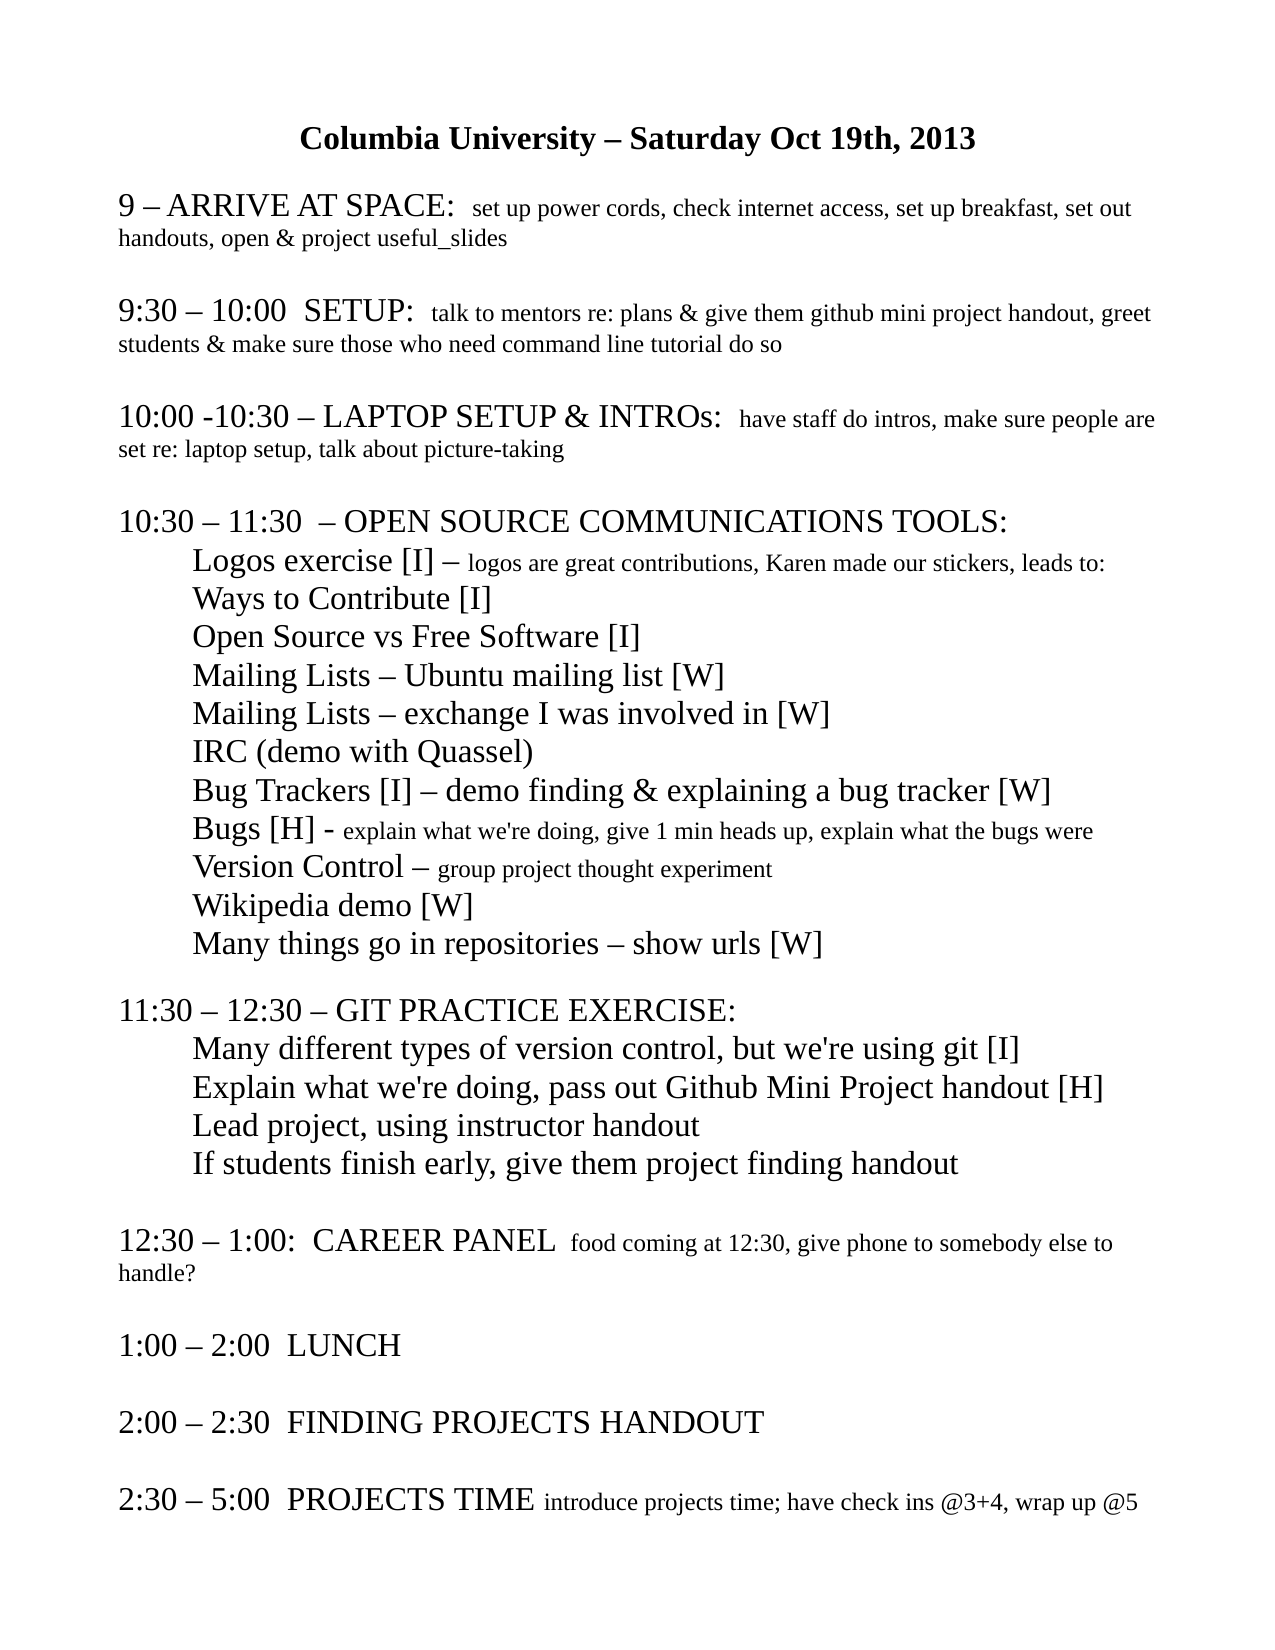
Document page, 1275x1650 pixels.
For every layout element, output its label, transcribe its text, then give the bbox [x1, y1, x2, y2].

text Wikipedia demo [W] [118, 885, 1157, 923]
text 12:30 – 1:00: CAREER PANEL food coming at 12:30, give phone to somebody else to handle? [118, 1220, 1157, 1287]
text 2:30 – 5:00 PROJECTS TIME introduce projects time; have check ins @3+4, wrap up @5 [118, 1479, 1157, 1517]
text 2:00 – 2:30 FINDING PROJECTS HANDOUT [118, 1402, 1157, 1441]
text Many things go in repositories – show urls [W] [118, 923, 1157, 961]
text Mailing Lists – Ubuntu mailing list [W] [118, 655, 1157, 693]
text Bugs [H] - explain what we're doing, give 1 min heads up, explain what the bugs were [118, 808, 1157, 846]
text Open Source vs Free Software [I] [118, 616, 1157, 655]
text If students finish early, give them project finding handout [118, 1143, 1157, 1182]
text 10:30 – 11:30 – OPEN SOURCE COMMUNICATIONS TOOLS: [118, 501, 1157, 540]
text Bug Trackers [I] – demo finding & explaining a bug tracker [W] [118, 770, 1157, 808]
text Ways to Contribute [I] [118, 578, 1157, 616]
text Many different types of version control, but we're using git [I] [118, 1028, 1157, 1067]
text Version Control – group project thought experiment [118, 846, 1157, 885]
text 11:30 – 12:30 – GIT PRACTICE EXERCISE: [118, 990, 1157, 1028]
text Explain what we're doing, pass out Github Mini Project handout [H] [118, 1067, 1157, 1105]
text 10:00 -10:30 – LAPTOP SETUP & INTROs: have staff do intros, make sure people are set re: laptop setup, talk about picture-taking [118, 396, 1157, 463]
text Mailing Lists – exchange I was involved in [W] [118, 693, 1157, 731]
text 1:00 – 2:00 LUNCH [118, 1326, 1157, 1364]
text Columbia University – Saturday Oct 19th, 2013 [118, 118, 1157, 156]
text IRC (demo with Quassel) [118, 731, 1157, 770]
text 9 – ARRIVE AT SPACE: set up power cords, check internet access, set up breakfast, set out handouts, open & project useful_slides [118, 185, 1157, 252]
text 9:30 – 10:00 SETUP: talk to mentors re: plans & give them github mini project handout, greet students & make sure those who need command line tutorial do so [118, 291, 1157, 358]
text Logos exercise [I] – logos are great contributions, Karen made our stickers, leads to: [118, 540, 1157, 578]
text Lead project, using instructor handout [118, 1105, 1157, 1143]
